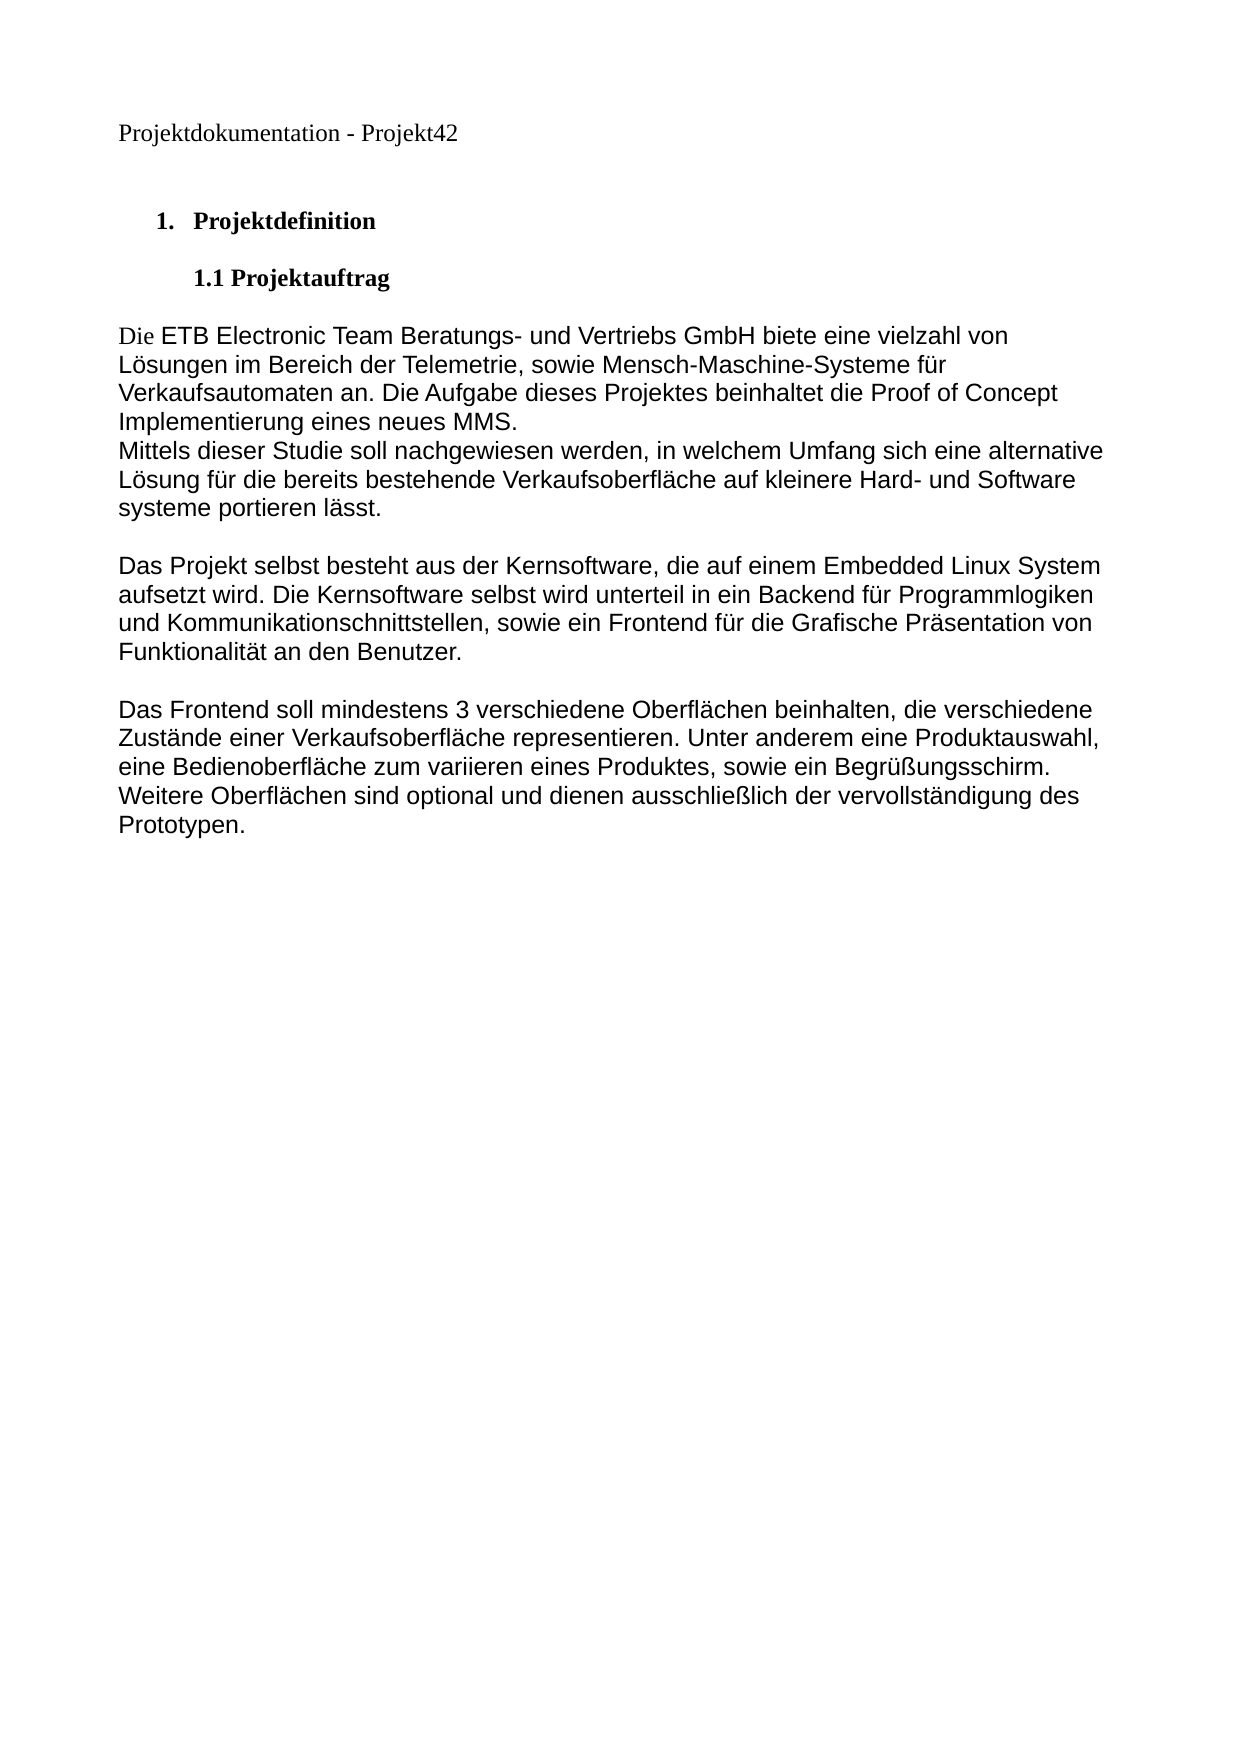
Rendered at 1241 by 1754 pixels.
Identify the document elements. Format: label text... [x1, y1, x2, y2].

list 1.1 Projektauftrag [156, 263, 1122, 292]
text Die ETB Electronic Team Beratungs- und Vertriebs GmbH biete eine vielzahl von Lösungen im Bereich der Telemetrie, sowie Mensch-Maschine-Systeme für Verkaufsautomaten an. Die Aufgabe dieses Projektes beinhaltet die Proof of Concept Implementierung eines neues MMS. [118, 321, 1122, 436]
text Weitere Oberflächen sind optional und dienen ausschließlich der vervollständigung des Prototypen. [118, 781, 1122, 838]
text Zustände einer Verkaufsoberfläche representieren. Unter anderem eine Produktauswahl, eine Bedienoberfläche zum variieren eines Produktes, sowie ein Begrüßungsschirm. [118, 723, 1122, 781]
text Mittels dieser Studie soll nachgewiesen werden, in welchem Umfang sich eine alternative Lösung für die bereits bestehende Verkaufsoberfläche auf kleinere Hard- und Software systeme portieren lässt. [118, 436, 1122, 522]
text Das Frontend soll mindestens 3 verschiedene Oberflächen beinhalten, die verschiedene [118, 695, 1122, 723]
text Das Projekt selbst besteht aus der Kernsoftware, die auf einem Embedded Linux System aufsetzt wird. Die Kernsoftware selbst wird unterteil in ein Backend für Programmlogiken und Kommunikationschnittstellen, sowie ein Frontend für die Grafische Präsentation von Funktionalität an den Benutzer. [118, 551, 1122, 666]
list Projektdefinition [156, 206, 1122, 234]
